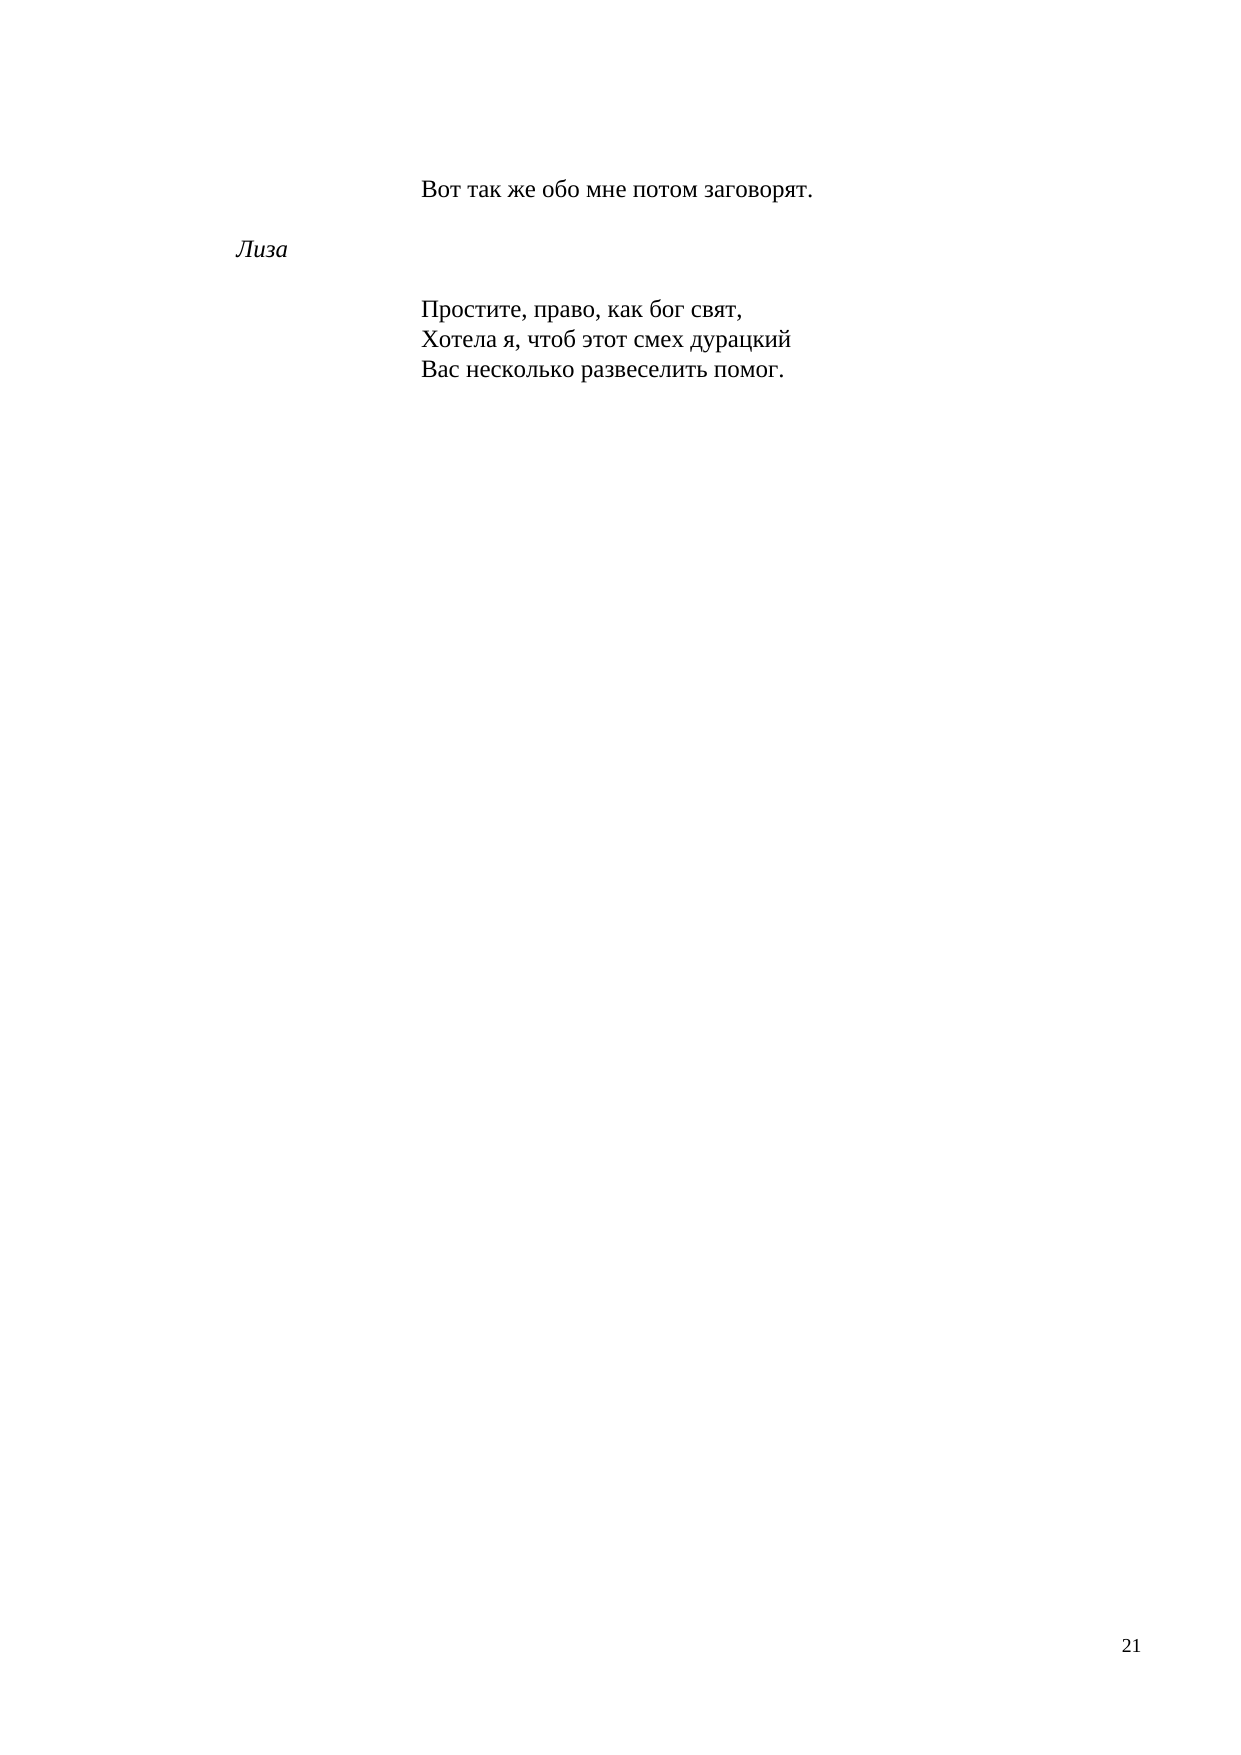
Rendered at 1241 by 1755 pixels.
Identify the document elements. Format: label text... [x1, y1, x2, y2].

text Простите, право, как бог свят, Хотела я, чтоб этот смех дурацкий Вас несколько развеселить помог. [421, 294, 794, 382]
text Лиза [236, 234, 1168, 263]
text Вот так же обо мне потом заговорят. [421, 174, 1168, 203]
